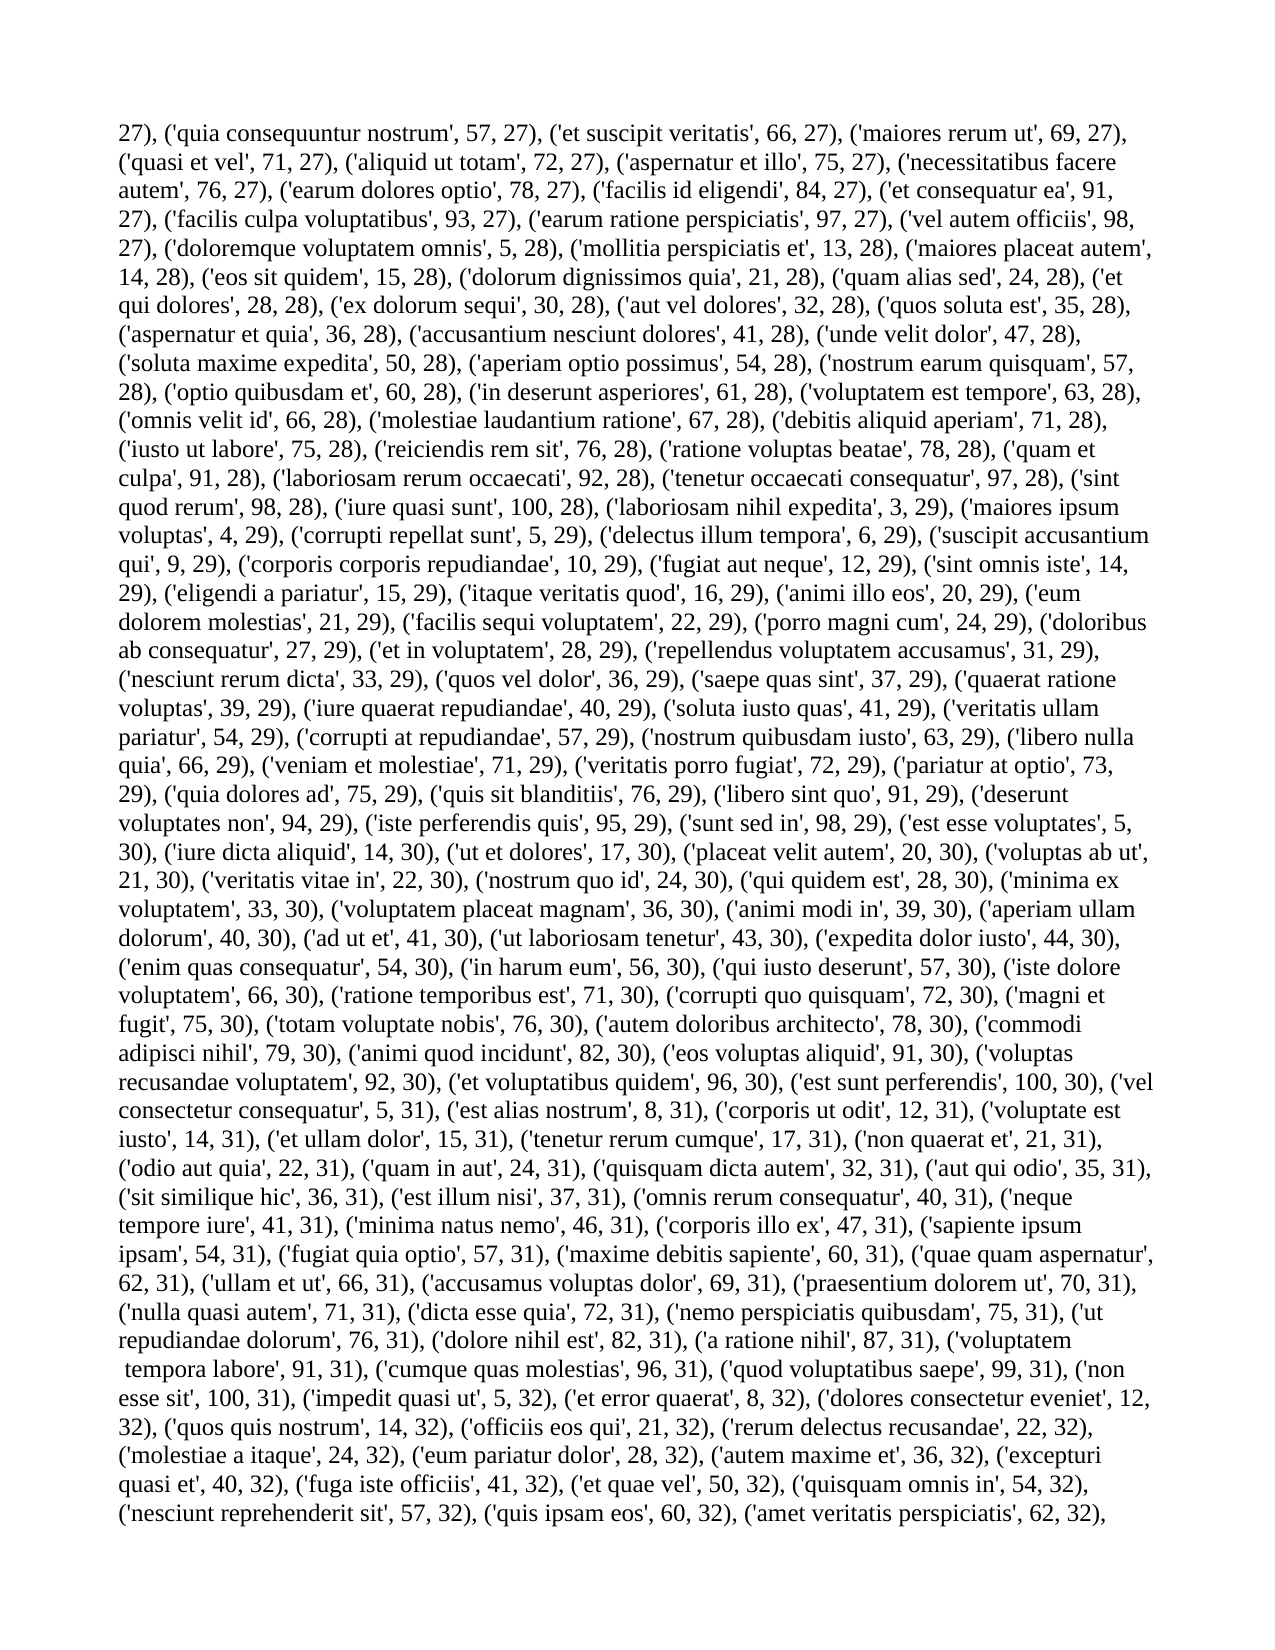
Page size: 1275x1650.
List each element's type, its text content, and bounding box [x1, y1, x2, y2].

text tempora labore', 91, 31), ('cumque quas molestias', 96, 31), ('quod voluptatibus saepe', 99, 31), ('non esse sit', 100, 31), ('impedit quasi ut', 5, 32), ('et error quaerat', 8, 32), ('dolores consectetur eveniet', 12, 32), ('quos quis nostrum', 14, 32), ('officiis eos qui', 21, 32), ('rerum delectus recusandae', 22, 32), ('molestiae a itaque', 24, 32), ('eum pariatur dolor', 28, 32), ('autem maxime et', 36, 32), ('excepturi quasi et', 40, 32), ('fuga iste officiis', 41, 32), ('et quae vel', 50, 32), ('quisquam omnis in', 54, 32), ('nesciunt reprehenderit sit', 57, 32), ('quis ipsam eos', 60, 32), ('amet veritatis perspiciatis', 62, 32), [118, 1354, 1157, 1527]
text 27), ('quia consequuntur nostrum', 57, 27), ('et suscipit veritatis', 66, 27), ('maiores rerum ut', 69, 27), ('quasi et vel', 71, 27), ('aliquid ut totam', 72, 27), ('aspernatur et illo', 75, 27), ('necessitatibus facere autem', 76, 27), ('earum dolores optio', 78, 27), ('facilis id eligendi', 84, 27), ('et consequatur ea', 91, 27), ('facilis culpa voluptatibus', 93, 27), ('earum ratione perspiciatis', 97, 27), ('vel autem officiis', 98, 27), ('doloremque voluptatem omnis', 5, 28), ('mollitia perspiciatis et', 13, 28), ('maiores placeat autem', 14, 28), ('eos sit quidem', 15, 28), ('dolorum dignissimos quia', 21, 28), ('quam alias sed', 24, 28), ('et qui dolores', 28, 28), ('ex dolorum sequi', 30, 28), ('aut vel dolores', 32, 28), ('quos soluta est', 35, 28), ('aspernatur et quia', 36, 28), ('accusantium nesciunt dolores', 41, 28), ('unde velit dolor', 47, 28), ('soluta maxime expedita', 50, 28), ('aperiam optio possimus', 54, 28), ('nostrum earum quisquam', 57, 28), ('optio quibusdam et', 60, 28), ('in deserunt asperiores', 61, 28), ('voluptatem est tempore', 63, 28), ('omnis velit id', 66, 28), ('molestiae laudantium ratione', 67, 28), ('debitis aliquid aperiam', 71, 28), ('iusto ut labore', 75, 28), ('reiciendis rem sit', 76, 28), ('ratione voluptas beatae', 78, 28), ('quam et culpa', 91, 28), ('laboriosam rerum occaecati', 92, 28), ('tenetur occaecati consequatur', 97, 28), ('sint quod rerum', 98, 28), ('iure quasi sunt', 100, 28), ('laboriosam nihil expedita', 3, 29), ('maiores ipsum voluptas', 4, 29), ('corrupti repellat sunt', 5, 29), ('delectus illum tempora', 6, 29), ('suscipit accusantium qui', 9, 29), ('corporis corporis repudiandae', 10, 29), ('fugiat aut neque', 12, 29), ('sint omnis iste', 14, 29), ('eligendi a pariatur', 15, 29), ('itaque veritatis quod', 16, 29), ('animi illo eos', 20, 29), ('eum dolorem molestias', 21, 29), ('facilis sequi voluptatem', 22, 29), ('porro magni cum', 24, 29), ('doloribus ab consequatur', 27, 29), ('et in voluptatem', 28, 29), ('repellendus voluptatem accusamus', 31, 29), ('nesciunt rerum dicta', 33, 29), ('quos vel dolor', 36, 29), ('saepe quas sint', 37, 29), ('quaerat ratione voluptas', 39, 29), ('iure quaerat repudiandae', 40, 29), ('soluta iusto quas', 41, 29), ('veritatis ullam pariatur', 54, 29), ('corrupti at repudiandae', 57, 29), ('nostrum quibusdam iusto', 63, 29), ('libero nulla quia', 66, 29), ('veniam et molestiae', 71, 29), ('veritatis porro fugiat', 72, 29), ('pariatur at optio', 73, 29), ('quia dolores ad', 75, 29), ('quis sit blanditiis', 76, 29), ('libero sint quo', 91, 29), ('deserunt voluptates non', 94, 29), ('iste perferendis quis', 95, 29), ('sunt sed in', 98, 29), ('est esse voluptates', 5, 30), ('iure dicta aliquid', 14, 30), ('ut et dolores', 17, 30), ('placeat velit autem', 20, 30), ('voluptas ab ut', 21, 30), ('veritatis vitae in', 22, 30), ('nostrum quo id', 24, 30), ('qui quidem est', 28, 30), ('minima ex voluptatem', 33, 30), ('voluptatem placeat magnam', 36, 30), ('animi modi in', 39, 30), ('aperiam ullam dolorum', 40, 30), ('ad ut et', 41, 30), ('ut laboriosam tenetur', 43, 30), ('expedita dolor iusto', 44, 30), ('enim quas consequatur', 54, 30), ('in harum eum', 56, 30), ('qui iusto deserunt', 57, 30), ('iste dolore voluptatem', 66, 30), ('ratione temporibus est', 71, 30), ('corrupti quo quisquam', 72, 30), ('magni et fugit', 75, 30), ('totam voluptate nobis', 76, 30), ('autem doloribus architecto', 78, 30), ('commodi adipisci nihil', 79, 30), ('animi quod incidunt', 82, 30), ('eos voluptas aliquid', 91, 30), ('voluptas recusandae voluptatem', 92, 30), ('et voluptatibus quidem', 96, 30), ('est sunt perferendis', 100, 30), ('vel consectetur consequatur', 5, 31), ('est alias nostrum', 8, 31), ('corporis ut odit', 12, 31), ('voluptate est iusto', 14, 31), ('et ullam dolor', 15, 31), ('tenetur rerum cumque', 17, 31), ('non quaerat et', 21, 31), ('odio aut quia', 22, 31), ('quam in aut', 24, 31), ('quisquam dicta autem', 32, 31), ('aut qui odio', 35, 31), ('sit similique hic', 36, 31), ('est illum nisi', 37, 31), ('omnis rerum consequatur', 40, 31), ('neque tempore iure', 41, 31), ('minima natus nemo', 46, 31), ('corporis illo ex', 47, 31), ('sapiente ipsum ipsam', 54, 31), ('fugiat quia optio', 57, 31), ('maxime debitis sapiente', 60, 31), ('quae quam aspernatur', 62, 31), ('ullam et ut', 66, 31), ('accusamus voluptas dolor', 69, 31), ('praesentium dolorem ut', 70, 31), ('nulla quasi autem', 71, 31), ('dicta esse quia', 72, 31), ('nemo perspiciatis quibusdam', 75, 31), ('ut repudiandae dolorum', 76, 31), ('dolore nihil est', 82, 31), ('a ratione nihil', 87, 31), ('voluptatem [118, 118, 1157, 1354]
